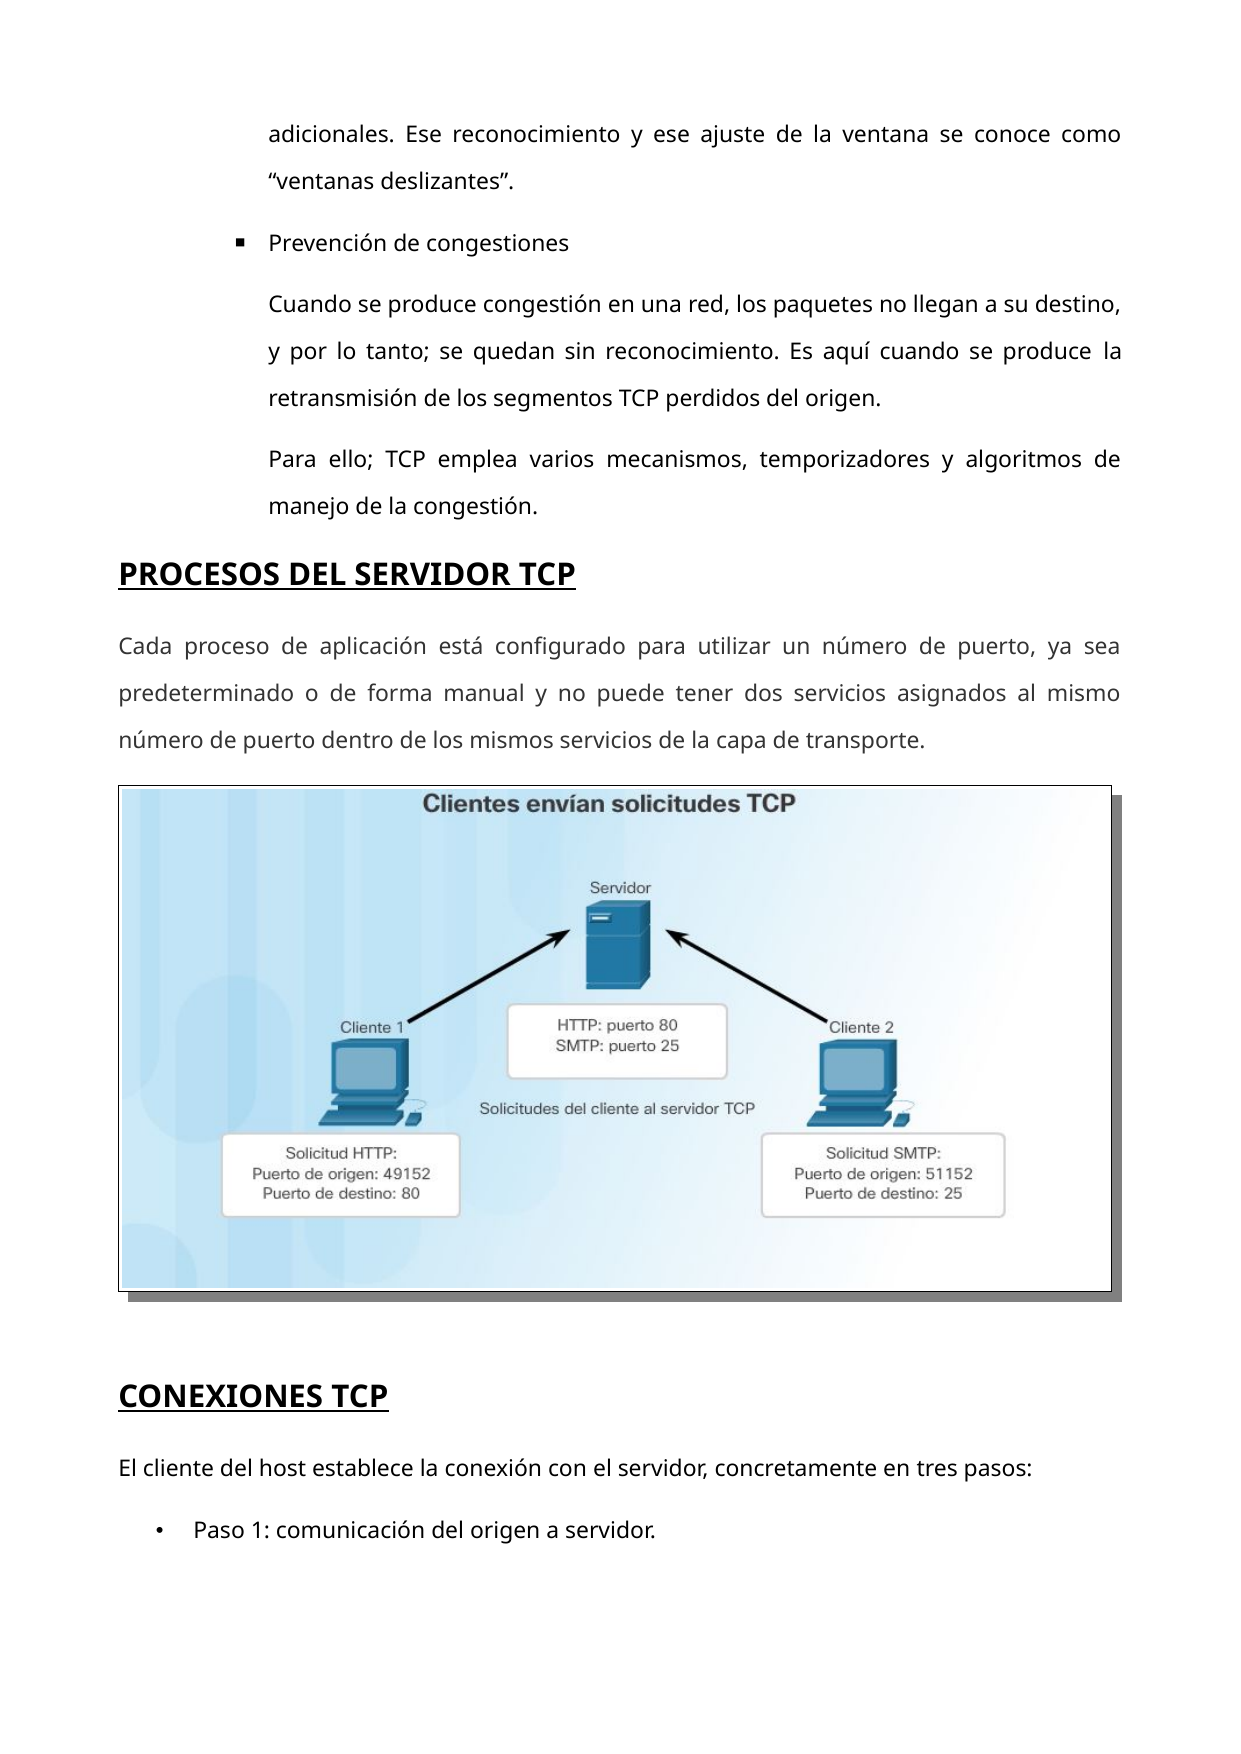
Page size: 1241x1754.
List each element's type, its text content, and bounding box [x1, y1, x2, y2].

list Prevención de congestiones [231, 226, 1122, 258]
subtitle PROCESOS DEL SERVIDOR TCP [118, 551, 1122, 594]
picture [122, 789, 1108, 1288]
text Cada proceso de aplicación está configurado para utilizar un número de puerto, ya sea predeterminado o de forma manual y no puede tener dos servicios asignados al mismo número de puerto dentro de los mismos servicios de la capa de transporte. [118, 630, 1122, 755]
list Paso 1: comunicación del origen a servidor. [156, 1514, 1122, 1545]
text El cliente del host establece la conexión con el servidor, concretamente en tres pasos: [118, 1452, 1122, 1483]
text CONEXIONES TCP [118, 1374, 1122, 1416]
list Para ello; TCP emplea varios mecanismos, temporizadores y algoritmos de manejo de la congestión. [231, 443, 1122, 521]
list adicionales. Ese reconocimiento y ese ajuste de la ventana se conoce como “ventanas deslizantes”. [231, 118, 1122, 196]
list Cuando se produce congestión en una red, los paquetes no llegan a su destino, y por lo tanto; se quedan sin reconocimiento. Es aquí cuando se produce la retransmisión de los segmentos TCP perdidos del origen. [231, 288, 1122, 413]
